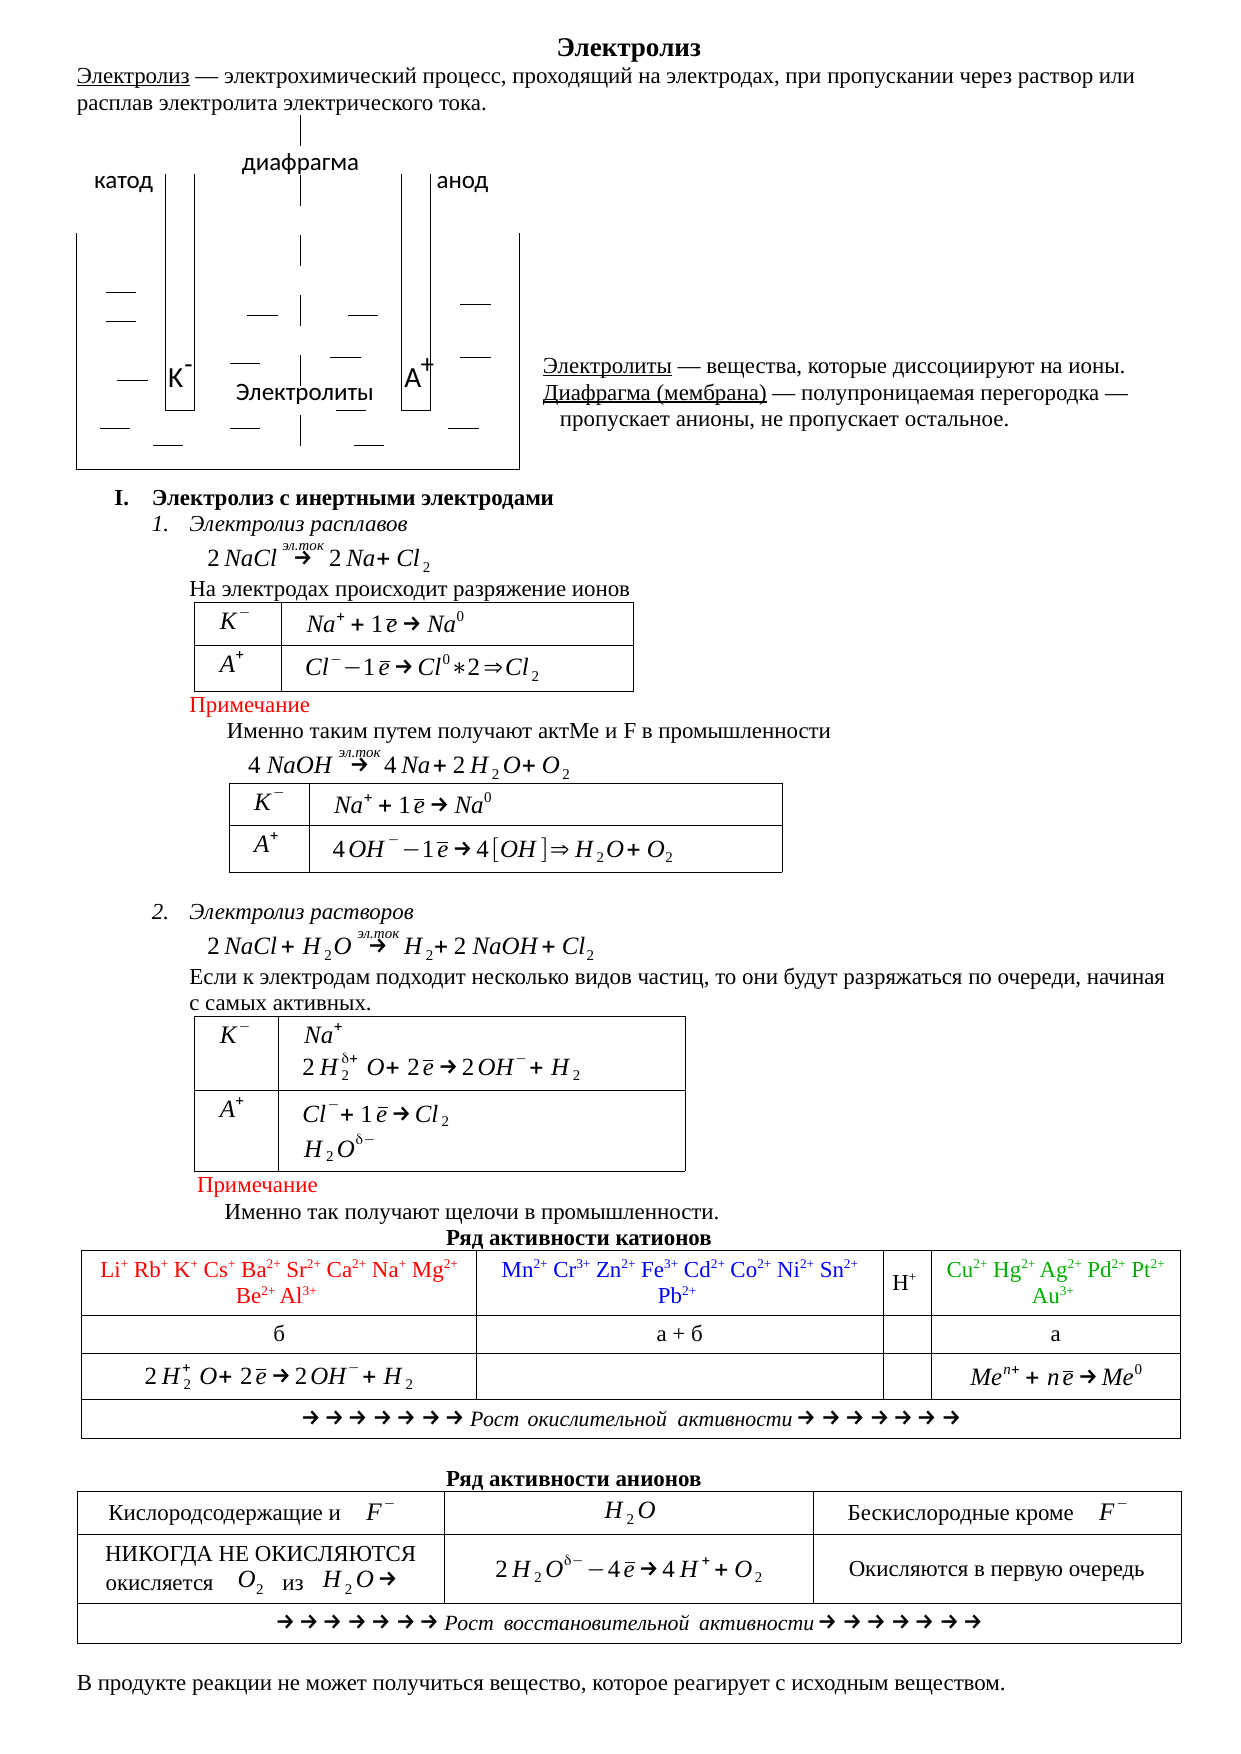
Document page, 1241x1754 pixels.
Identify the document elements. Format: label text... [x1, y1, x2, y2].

text Электролиз [77, 31, 1181, 62]
text Электролиты — вещества, которые диссоциируют на ионы. [195, 352, 401, 379]
table_cell [932, 1354, 1180, 1399]
table_cell [282, 646, 633, 691]
list Электролиз расплавов [152, 510, 1181, 537]
table_header [279, 1017, 685, 1090]
text Электролиты — вещества, которые диссоциируют на ионы. [431, 352, 519, 379]
text Ряд активности анионов [77, 1465, 1181, 1491]
table_header Кислородсодержащие и [78, 1492, 444, 1534]
table_header [282, 603, 633, 644]
text Электролиз — электрохимический процесс, проходящий на электродах, при пропускании через раствор или расплав электролита электрического тока. [77, 62, 1181, 115]
table_cell а [932, 1316, 1180, 1353]
text В продукте реакции не может получиться вещество, которое реагирует с исходным веществом. [77, 1669, 1181, 1695]
table_header [195, 603, 281, 644]
table_cell [82, 1400, 1180, 1438]
table_cell [310, 826, 782, 872]
table_cell а + б [477, 1316, 883, 1353]
table_header Cu2+ Hg2+ Ag2+ Pd2+ Pt2+ Au3+ [932, 1251, 1180, 1315]
table_cell [195, 646, 281, 691]
table_cell [230, 826, 309, 872]
text Электролиты — вещества, которые диссоциируют на ионы. [77, 352, 165, 379]
list На электродах происходит разряжение ионов [152, 575, 1181, 602]
text Диафрагма (мембрана) — полупроницаемая перегородка — пропускает анионы, не пропускает остальное. [77, 379, 519, 431]
table_cell [279, 1091, 685, 1171]
table_cell [477, 1354, 883, 1399]
list Примечание [152, 691, 1181, 717]
table_header [195, 1017, 278, 1090]
table_cell [82, 1354, 476, 1399]
table_cell [445, 1535, 813, 1603]
table_cell [884, 1316, 931, 1353]
table_header [445, 1492, 813, 1534]
text Именно так получают щелочи в промышленности. [77, 1198, 1181, 1224]
table_cell [884, 1354, 931, 1399]
table_cell НИКОГДА НЕ ОКИСЛЯЮТСЯ окисляется из [78, 1535, 444, 1603]
text Ряд активности катионов [77, 1224, 1181, 1250]
table_header Mn2+ Cr3+ Zn2+ Fe3+ Cd2+ Co2+ Ni2+ Sn2+ Pb2+ [477, 1251, 883, 1315]
table_cell б [82, 1316, 476, 1353]
table_header [310, 784, 782, 825]
table_cell [195, 1091, 278, 1171]
text Примечание [77, 1171, 1181, 1198]
table_header Бескислородные кроме [814, 1492, 1181, 1534]
table_header H+ [884, 1251, 931, 1315]
list Именно таким путем получают актМе и F в промышленности [189, 717, 1181, 744]
list Если к электродам подходит несколько видов частиц, то они будут разряжаться по очереди, начиная с самых активных. [152, 963, 1181, 1016]
text Диафрагма (мембрана) — полупроницаемая перегородка — пропускает анионы, не пропускает остальное. [520, 379, 1181, 431]
table_header Li+ Rb+ K+ Cs+ Ba2+ Sr2+ Ca2+ Na+ Mg2+ Be2+ Al3+ [82, 1251, 476, 1315]
table_cell Окисляются в первую очередь [814, 1535, 1181, 1603]
list Электролиз с инертными электродами [114, 484, 1181, 510]
list Электролиз растворов [152, 898, 1181, 924]
text Электролиты — вещества, которые диссоциируют на ионы. [520, 352, 1181, 379]
table_cell [78, 1604, 1181, 1642]
table_header [230, 784, 309, 825]
